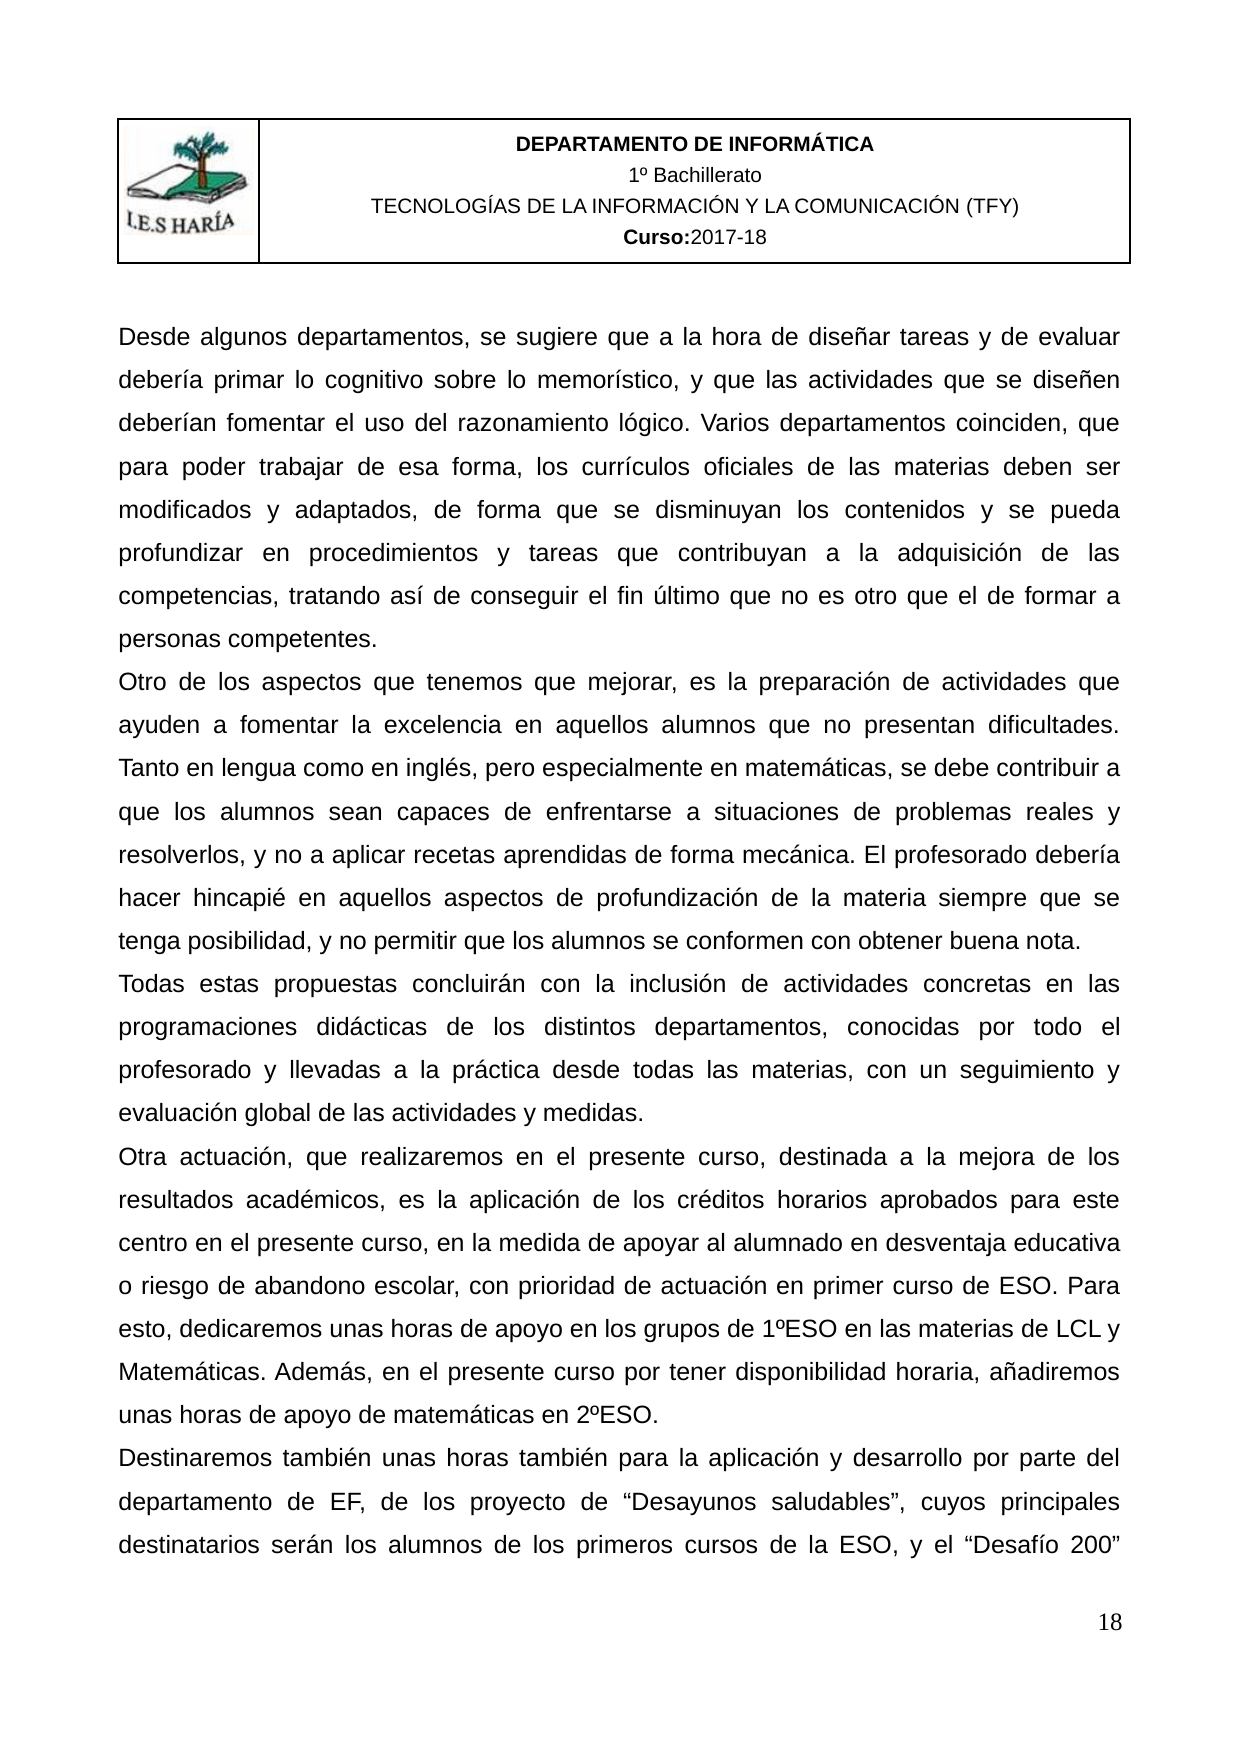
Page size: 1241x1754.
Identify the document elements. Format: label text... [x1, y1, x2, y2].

text Destinaremos también unas horas también para la aplicación y desarrollo por parte del departamento de EF, de los proyecto de “Desayunos saludables”, cuyos principales destinatarios serán los alumnos de los primeros cursos de la ESO, y el “Desafío 200” [118, 1443, 1122, 1558]
text Todas estas propuestas concluirán con la inclusión de actividades concretas en las programaciones didácticas de los distintos departamentos, conocidas por todo el profesorado y llevadas a la práctica desde todas las materias, con un seguimiento y evaluación global de las actividades y medidas. [118, 969, 1122, 1127]
text Otro de los aspectos que tenemos que mejorar, es la preparación de actividades que ayuden a fomentar la excelencia en aquellos alumnos que no presentan dificultades. Tanto en lengua como en inglés, pero especialmente en matemáticas, se debe contribuir a que los alumnos sean capaces de enfrentarse a situaciones de problemas reales y resolverlos, y no a aplicar recetas aprendidas de forma mecánica. El profesorado debería hacer hincapié en aquellos aspectos de profundización de la materia siempre que se tenga posibilidad, y no permitir que los alumnos se conformen con obtener buena nota. [118, 667, 1122, 954]
picture [123, 126, 254, 235]
text Otra actuación, que realizaremos en el presente curso, destinada a la mejora de los resultados académicos, es la aplicación de los créditos horarios aprobados para este centro en el presente curso, en la medida de apoyar al alumnado en desventaja educativa o riesgo de abandono escolar, con prioridad de actuación en primer curso de ESO. Para esto, dedicaremos unas horas de apoyo en los grupos de 1ºESO en las materias de LCL y Matemáticas. Además, en el presente curso por tener disponibilidad horaria, añadiremos unas horas de apoyo de matemáticas en 2ºESO. [118, 1141, 1122, 1429]
text Desde algunos departamentos, se sugiere que a la hora de diseñar tareas y de evaluar debería primar lo cognitivo sobre lo memorístico, y que las actividades que se diseñen deberían fomentar el uso del razonamiento lógico. Varios departamentos coinciden, que para poder trabajar de esa forma, los currículos oficiales de las materias deben ser modificados y adaptados, de forma que se disminuyan los contenidos y se pueda profundizar en procedimientos y tareas que contribuyan a la adquisición de las competencias, tratando así de conseguir el fin último que no es otro que el de formar a personas competentes. [118, 322, 1122, 653]
